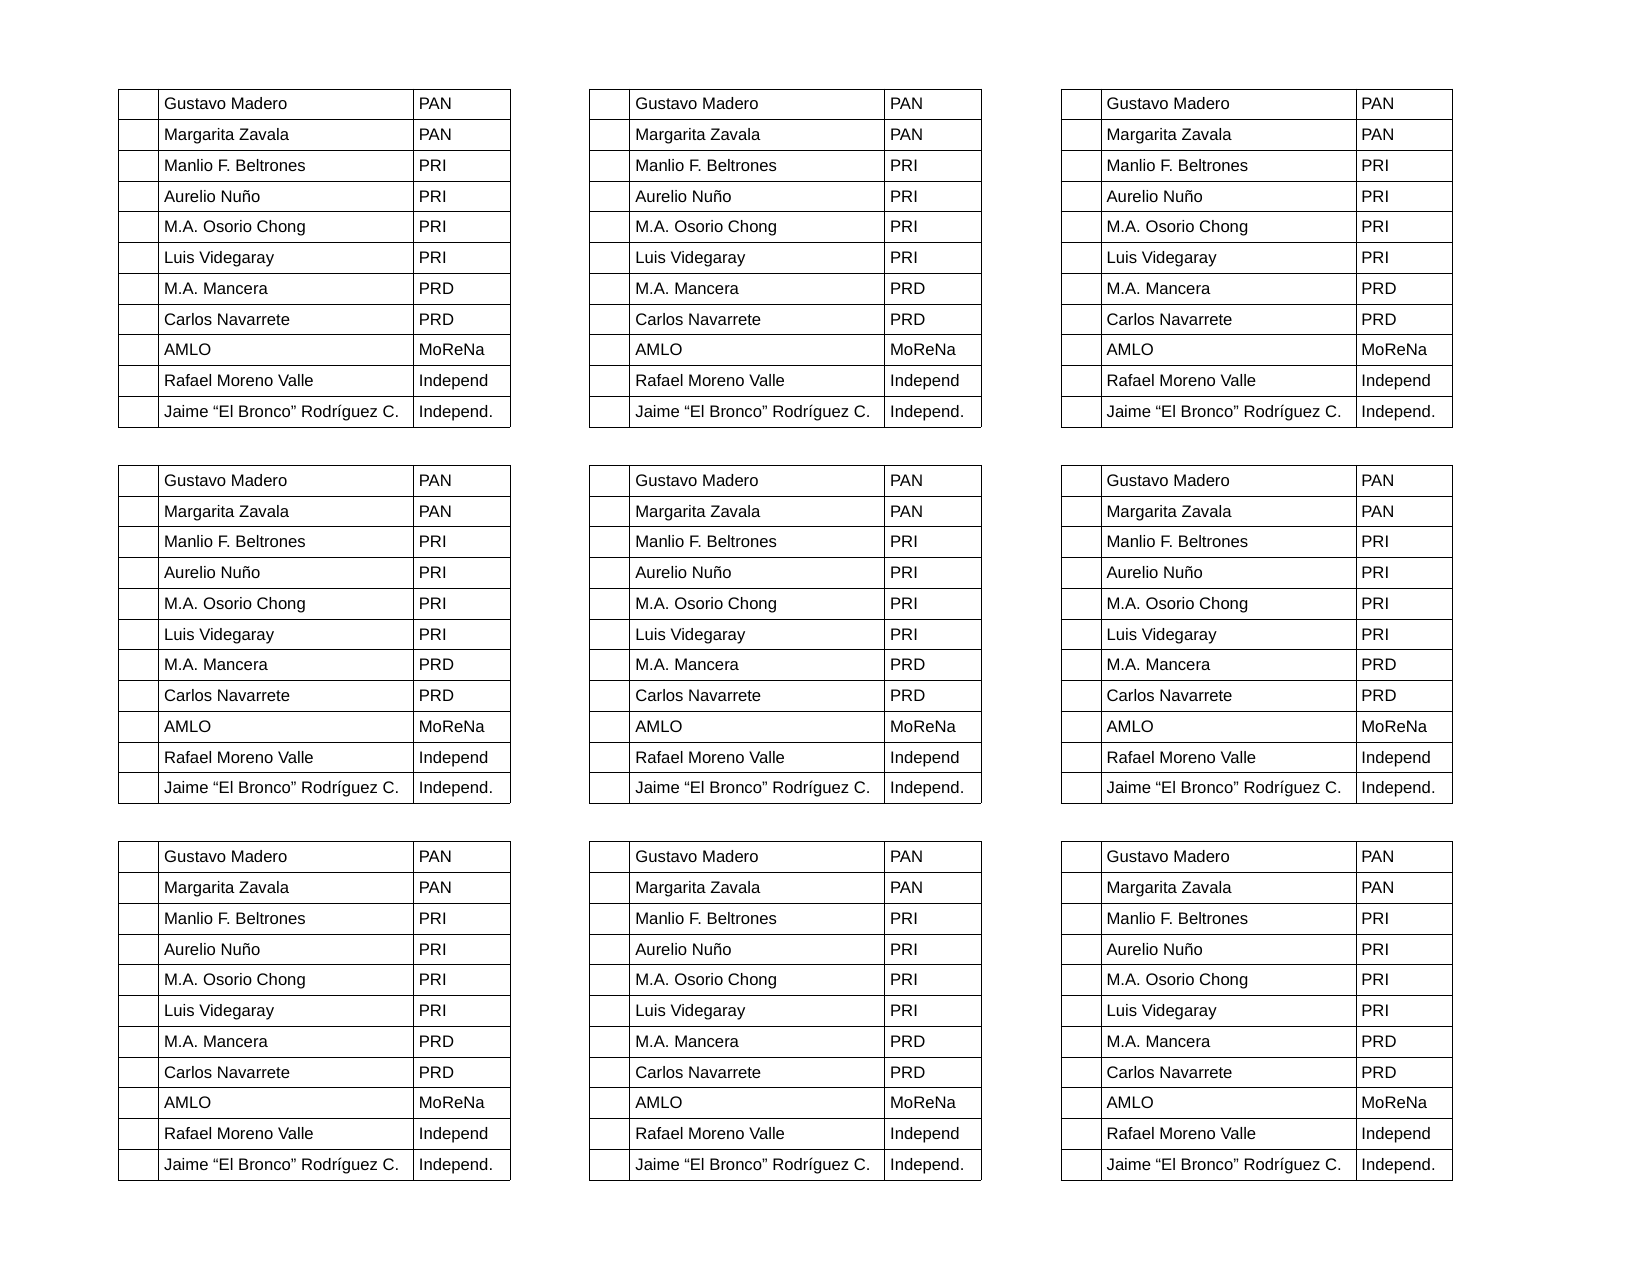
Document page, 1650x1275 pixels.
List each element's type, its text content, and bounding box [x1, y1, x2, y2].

table_cell Jaime “El Bronco” Rodríguez C. [630, 397, 884, 427]
table_cell [119, 305, 158, 334]
table_header PAN [885, 466, 981, 496]
table_cell PRI [1357, 996, 1452, 1026]
table_cell PRI [414, 589, 510, 619]
table_cell PRI [1357, 620, 1452, 649]
table_cell PRI [885, 965, 981, 995]
table_cell [119, 1027, 158, 1057]
table_cell [1062, 527, 1101, 557]
table_cell PRD [885, 274, 981, 304]
table_cell [1062, 305, 1101, 334]
table_cell [1062, 274, 1101, 304]
table_cell [119, 212, 158, 242]
table_cell Jaime “El Bronco” Rodríguez C. [159, 397, 413, 427]
table_cell PAN [414, 120, 510, 150]
table_cell AMLO [630, 712, 884, 742]
table_cell [590, 1088, 629, 1118]
table_header PAN [414, 90, 510, 119]
table_cell [119, 681, 158, 711]
table_cell [590, 620, 629, 649]
table_cell [590, 274, 629, 304]
table_cell PRI [1357, 243, 1452, 273]
table_cell PAN [885, 497, 981, 526]
table_cell MoReNa [414, 1088, 510, 1118]
table_cell Margarita Zavala [159, 120, 413, 150]
table_cell M.A. Osorio Chong [630, 589, 884, 619]
table_cell PAN [885, 120, 981, 150]
table_cell Jaime “El Bronco” Rodríguez C. [1102, 773, 1356, 803]
table_cell M.A. Osorio Chong [1102, 212, 1356, 242]
table_cell Independ [414, 366, 510, 396]
table_cell PRI [885, 527, 981, 557]
table_cell Rafael Moreno Valle [159, 366, 413, 396]
table_header PAN [414, 842, 510, 872]
table_cell PRD [414, 305, 510, 334]
table_cell [1062, 397, 1101, 427]
table_cell [590, 151, 629, 181]
table_cell PRI [885, 243, 981, 273]
table_cell M.A. Mancera [1102, 1027, 1356, 1057]
table_cell PRI [414, 558, 510, 588]
table_cell [1062, 1150, 1101, 1179]
table_cell MoReNa [885, 335, 981, 365]
table_cell MoReNa [414, 335, 510, 365]
table_cell Aurelio Nuño [630, 935, 884, 964]
table_header [590, 466, 629, 496]
table_cell Aurelio Nuño [159, 558, 413, 588]
table_cell PAN [1357, 120, 1452, 150]
table_cell PRI [414, 527, 510, 557]
table_cell MoReNa [885, 1088, 981, 1118]
table_cell PRI [1357, 182, 1452, 211]
table_cell Manlio F. Beltrones [1102, 151, 1356, 181]
table_header Gustavo Madero [630, 842, 884, 872]
table_cell [1062, 182, 1101, 211]
table_cell Margarita Zavala [1102, 497, 1356, 526]
table_cell [119, 1119, 158, 1149]
table_cell Jaime “El Bronco” Rodríguez C. [159, 1150, 413, 1179]
table_cell [590, 1058, 629, 1087]
table_cell Carlos Navarrete [1102, 681, 1356, 711]
table_cell [1062, 620, 1101, 649]
table_cell M.A. Osorio Chong [159, 965, 413, 995]
table_cell [119, 527, 158, 557]
table_cell [1062, 1027, 1101, 1057]
table_cell PRD [885, 650, 981, 680]
table_cell PRI [1357, 558, 1452, 588]
table_cell [590, 681, 629, 711]
table_cell [590, 212, 629, 242]
table_header PAN [1357, 842, 1452, 872]
table_cell AMLO [1102, 1088, 1356, 1118]
table_cell PRI [885, 996, 981, 1026]
table_cell PRI [885, 620, 981, 649]
table_cell M.A. Mancera [159, 1027, 413, 1057]
table_cell Margarita Zavala [630, 873, 884, 903]
table_header Gustavo Madero [159, 466, 413, 496]
table_cell Independ. [1357, 397, 1452, 427]
table_cell [590, 935, 629, 964]
table_cell [590, 305, 629, 334]
table_cell AMLO [159, 1088, 413, 1118]
table_cell PRD [414, 650, 510, 680]
table_cell Aurelio Nuño [159, 935, 413, 964]
table_cell PRD [414, 681, 510, 711]
table_cell PRI [414, 620, 510, 649]
table_cell [119, 558, 158, 588]
table_cell MoReNa [885, 712, 981, 742]
table_cell M.A. Osorio Chong [1102, 965, 1356, 995]
table_header [590, 90, 629, 119]
table_cell [119, 904, 158, 934]
table_cell Carlos Navarrete [1102, 1058, 1356, 1087]
table_cell M.A. Osorio Chong [630, 212, 884, 242]
table_cell M.A. Mancera [630, 274, 884, 304]
table_cell Rafael Moreno Valle [159, 743, 413, 772]
table_cell AMLO [630, 335, 884, 365]
table_cell [590, 712, 629, 742]
table_cell [1062, 935, 1101, 964]
table_cell [119, 335, 158, 365]
table_cell [119, 366, 158, 396]
table_cell AMLO [1102, 335, 1356, 365]
table_cell [590, 743, 629, 772]
table_cell PRI [1357, 212, 1452, 242]
table_cell Margarita Zavala [159, 497, 413, 526]
table_cell AMLO [1102, 712, 1356, 742]
table_cell Carlos Navarrete [630, 305, 884, 334]
table_cell PAN [1357, 873, 1452, 903]
table_cell Margarita Zavala [159, 873, 413, 903]
table_cell Aurelio Nuño [630, 182, 884, 211]
table_cell M.A. Mancera [1102, 274, 1356, 304]
table_cell Aurelio Nuño [1102, 558, 1356, 588]
table_cell [590, 558, 629, 588]
table_cell MoReNa [1357, 335, 1452, 365]
table_cell PRI [1357, 151, 1452, 181]
table_cell Carlos Navarrete [630, 681, 884, 711]
table_cell [590, 1027, 629, 1057]
table_cell Independ [1357, 1119, 1452, 1149]
table_cell Rafael Moreno Valle [630, 1119, 884, 1149]
table_cell Independ. [1357, 773, 1452, 803]
table_cell [590, 120, 629, 150]
table_cell [590, 182, 629, 211]
table_cell Manlio F. Beltrones [630, 151, 884, 181]
table_cell [119, 935, 158, 964]
table_cell PAN [414, 873, 510, 903]
table_cell Luis Videgaray [159, 620, 413, 649]
table_cell Independ. [885, 773, 981, 803]
table_cell Manlio F. Beltrones [630, 527, 884, 557]
table_cell [119, 182, 158, 211]
table_cell [1062, 366, 1101, 396]
table_cell PAN [1357, 497, 1452, 526]
table_cell [1062, 712, 1101, 742]
table_cell Luis Videgaray [159, 996, 413, 1026]
table_cell [119, 151, 158, 181]
table_cell Rafael Moreno Valle [1102, 743, 1356, 772]
table_cell Rafael Moreno Valle [1102, 366, 1356, 396]
table_cell [1062, 904, 1101, 934]
table_cell [119, 397, 158, 427]
table_cell Independ [414, 1119, 510, 1149]
table_header [119, 466, 158, 496]
table_header Gustavo Madero [1102, 842, 1356, 872]
table_cell Rafael Moreno Valle [159, 1119, 413, 1149]
table_cell Aurelio Nuño [630, 558, 884, 588]
table_cell [1062, 996, 1101, 1026]
table_header [590, 842, 629, 872]
table_cell Luis Videgaray [630, 243, 884, 273]
table_cell PRI [414, 965, 510, 995]
table_cell [119, 773, 158, 803]
table_cell Aurelio Nuño [1102, 182, 1356, 211]
table_cell PRD [1357, 274, 1452, 304]
table_cell [1062, 558, 1101, 588]
table_cell AMLO [159, 712, 413, 742]
table_cell [590, 904, 629, 934]
table_cell Independ [885, 366, 981, 396]
table_cell Jaime “El Bronco” Rodríguez C. [1102, 397, 1356, 427]
table_cell Luis Videgaray [1102, 243, 1356, 273]
table_cell [119, 712, 158, 742]
table_cell [119, 589, 158, 619]
table_cell PRI [885, 558, 981, 588]
table_cell [590, 397, 629, 427]
table_cell MoReNa [414, 712, 510, 742]
table_cell [1062, 589, 1101, 619]
table_cell PRI [414, 904, 510, 934]
table_cell PRI [414, 182, 510, 211]
table_cell PRI [1357, 935, 1452, 964]
table_cell PRI [885, 589, 981, 619]
table_header Gustavo Madero [630, 466, 884, 496]
table_cell [1062, 650, 1101, 680]
table_cell Luis Videgaray [630, 996, 884, 1026]
table_cell PRI [1357, 589, 1452, 619]
table_cell PRD [1357, 650, 1452, 680]
table_cell M.A. Mancera [159, 274, 413, 304]
table_cell [1062, 151, 1101, 181]
table_cell [590, 1119, 629, 1149]
table_cell PRD [885, 681, 981, 711]
table_header Gustavo Madero [1102, 90, 1356, 119]
table_cell Rafael Moreno Valle [630, 743, 884, 772]
table_cell M.A. Mancera [630, 650, 884, 680]
table_header [119, 90, 158, 119]
table_cell [1062, 1058, 1101, 1087]
table_cell [119, 873, 158, 903]
table_cell Margarita Zavala [630, 120, 884, 150]
table_cell PRD [414, 274, 510, 304]
table_cell Manlio F. Beltrones [159, 527, 413, 557]
table_cell [590, 996, 629, 1026]
table_cell [1062, 681, 1101, 711]
table_cell PAN [414, 497, 510, 526]
table_cell PRI [414, 151, 510, 181]
table_cell M.A. Mancera [630, 1027, 884, 1057]
table_cell PAN [885, 873, 981, 903]
table_cell Jaime “El Bronco” Rodríguez C. [630, 1150, 884, 1179]
table_cell [590, 243, 629, 273]
table_cell M.A. Mancera [159, 650, 413, 680]
table_cell [1062, 335, 1101, 365]
table_cell M.A. Mancera [1102, 650, 1356, 680]
table_cell Carlos Navarrete [1102, 305, 1356, 334]
table_cell Luis Videgaray [1102, 620, 1356, 649]
table_cell Independ. [414, 397, 510, 427]
table_cell [119, 620, 158, 649]
table_cell MoReNa [1357, 712, 1452, 742]
table_cell PRI [885, 935, 981, 964]
table_cell [1062, 743, 1101, 772]
table_cell Independ. [414, 1150, 510, 1179]
table_cell PRI [885, 151, 981, 181]
table_cell [1062, 497, 1101, 526]
table_cell M.A. Osorio Chong [159, 589, 413, 619]
table_cell [119, 243, 158, 273]
table_cell [1062, 773, 1101, 803]
table_cell Independ [414, 743, 510, 772]
table_cell [119, 120, 158, 150]
table_header Gustavo Madero [159, 90, 413, 119]
table_cell [590, 873, 629, 903]
table_cell PRD [414, 1058, 510, 1087]
table_cell PRI [885, 212, 981, 242]
table_cell AMLO [159, 335, 413, 365]
table_header [1062, 90, 1101, 119]
table_cell [590, 773, 629, 803]
table_cell Luis Videgaray [630, 620, 884, 649]
table_cell PRI [414, 243, 510, 273]
table_cell Carlos Navarrete [159, 1058, 413, 1087]
table_cell [590, 1150, 629, 1179]
table_cell [119, 1088, 158, 1118]
table_cell PRD [1357, 1027, 1452, 1057]
table_cell [1062, 120, 1101, 150]
table_cell PRI [1357, 527, 1452, 557]
table_cell Jaime “El Bronco” Rodríguez C. [1102, 1150, 1356, 1179]
table_cell [119, 743, 158, 772]
table_cell [1062, 212, 1101, 242]
table_cell Jaime “El Bronco” Rodríguez C. [159, 773, 413, 803]
table_header Gustavo Madero [159, 842, 413, 872]
table_cell [590, 527, 629, 557]
table_cell Rafael Moreno Valle [1102, 1119, 1356, 1149]
table_cell Manlio F. Beltrones [159, 151, 413, 181]
table_cell [590, 497, 629, 526]
table_cell PRI [1357, 904, 1452, 934]
table_cell Rafael Moreno Valle [630, 366, 884, 396]
table_cell Independ. [885, 1150, 981, 1179]
table_cell PRD [885, 1058, 981, 1087]
table_cell Independ. [414, 773, 510, 803]
table_cell [119, 650, 158, 680]
table_cell [119, 996, 158, 1026]
table_cell Manlio F. Beltrones [630, 904, 884, 934]
table_cell Independ [885, 1119, 981, 1149]
table_cell PRD [1357, 681, 1452, 711]
table_header [1062, 466, 1101, 496]
table_cell [1062, 965, 1101, 995]
table_cell M.A. Osorio Chong [630, 965, 884, 995]
table_cell [119, 965, 158, 995]
table_cell PRI [414, 935, 510, 964]
table_cell [590, 335, 629, 365]
table_cell Independ. [1357, 1150, 1452, 1179]
table_cell [1062, 873, 1101, 903]
table_cell M.A. Osorio Chong [1102, 589, 1356, 619]
table_cell [590, 366, 629, 396]
table_header PAN [1357, 466, 1452, 496]
table_cell PRD [414, 1027, 510, 1057]
table_header PAN [885, 842, 981, 872]
table_cell Carlos Navarrete [159, 681, 413, 711]
table_header PAN [1357, 90, 1452, 119]
table_cell Margarita Zavala [630, 497, 884, 526]
table_cell Margarita Zavala [1102, 120, 1356, 150]
table_cell Carlos Navarrete [159, 305, 413, 334]
table_cell Independ [1357, 366, 1452, 396]
table_header Gustavo Madero [1102, 466, 1356, 496]
table_cell M.A. Osorio Chong [159, 212, 413, 242]
table_header [1062, 842, 1101, 872]
table_cell PRI [885, 904, 981, 934]
table_cell [119, 497, 158, 526]
table_cell AMLO [630, 1088, 884, 1118]
table_cell [119, 1150, 158, 1179]
table_cell PRI [414, 212, 510, 242]
table_cell Manlio F. Beltrones [1102, 527, 1356, 557]
table_cell [1062, 1088, 1101, 1118]
table_cell PRD [1357, 305, 1452, 334]
table_cell PRD [885, 1027, 981, 1057]
table_cell [1062, 1119, 1101, 1149]
table_header PAN [414, 466, 510, 496]
table_cell Manlio F. Beltrones [159, 904, 413, 934]
table_cell PRI [1357, 965, 1452, 995]
table_header [119, 842, 158, 872]
table_cell [590, 650, 629, 680]
table_cell [119, 274, 158, 304]
table_cell [590, 589, 629, 619]
table_cell Aurelio Nuño [159, 182, 413, 211]
table_cell [590, 965, 629, 995]
table_cell PRI [414, 996, 510, 1026]
table_cell Luis Videgaray [1102, 996, 1356, 1026]
table_cell Jaime “El Bronco” Rodríguez C. [630, 773, 884, 803]
table_cell Independ [1357, 743, 1452, 772]
table_cell [119, 1058, 158, 1087]
table_cell Manlio F. Beltrones [1102, 904, 1356, 934]
table_header Gustavo Madero [630, 90, 884, 119]
table_cell Margarita Zavala [1102, 873, 1356, 903]
table_cell PRD [1357, 1058, 1452, 1087]
table_cell Luis Videgaray [159, 243, 413, 273]
table_cell PRI [885, 182, 981, 211]
table_cell PRD [885, 305, 981, 334]
table_cell Independ [885, 743, 981, 772]
table_header PAN [885, 90, 981, 119]
table_cell Carlos Navarrete [630, 1058, 884, 1087]
table_cell Independ. [885, 397, 981, 427]
table_cell Aurelio Nuño [1102, 935, 1356, 964]
table_cell MoReNa [1357, 1088, 1452, 1118]
table_cell [1062, 243, 1101, 273]
